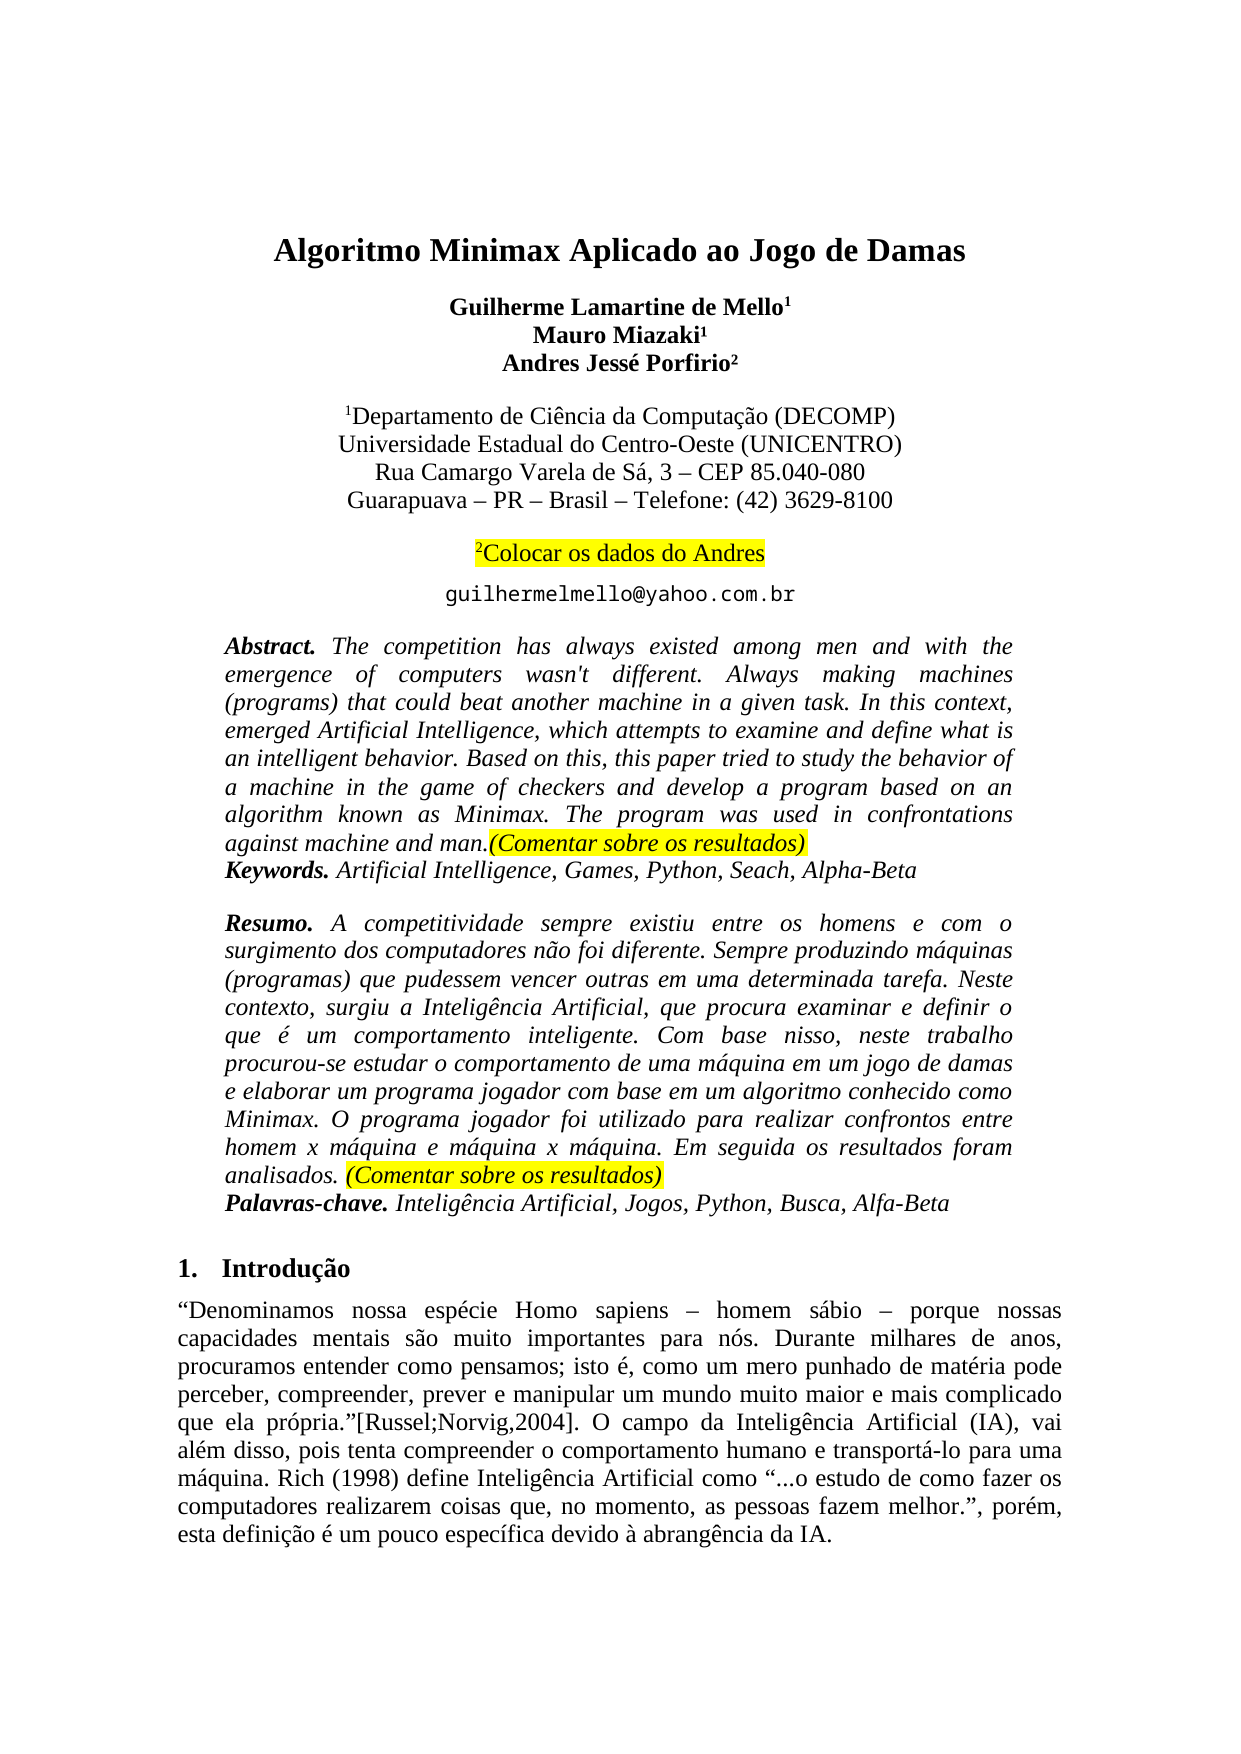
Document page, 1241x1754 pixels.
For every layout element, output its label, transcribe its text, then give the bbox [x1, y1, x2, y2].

text Guilherme Lamartine de Mello1 [177, 293, 1063, 321]
text Keywords. Artificial Intelligence, Games, Python, Seach, Alpha-Beta [224, 856, 1016, 884]
text Rua Camargo Varela de Sá, 3 – CEP 85.040-080 [177, 458, 1063, 486]
text Andres Jessé Porfirio² [177, 349, 1063, 377]
title Introdução [177, 1253, 1063, 1283]
text Abstract. The competition has always existed among men and with the emergence of computers wasn't different. Always making machines (programs) that could beat another machine in a given task. In this context, emerged Artificial Intelligence, which attempts to examine and define what is an intelligent behavior. Based on this, this paper tried to study the behavior of a machine in the game of checkers and develop a program based on an algorithm known as Minimax. The program was used in confrontations against machine and man.(Comentar sobre os resultados) [224, 632, 1016, 856]
text guilhermelmello@yahoo.com.br [177, 579, 1063, 608]
text Universidade Estadual do Centro-Oeste (UNICENTRO) [177, 430, 1063, 458]
text 1Departamento de Ciência da Computação (DECOMP) [177, 402, 1063, 430]
title Algoritmo Minimax Aplicado ao Jogo de Damas [177, 231, 1063, 268]
text Guarapuava – PR – Brasil – Telefone: (42) 3629-8100 [177, 486, 1063, 514]
text Palavras-chave. Inteligência Artificial, Jogos, Python, Busca, Alfa-Beta [224, 1189, 1016, 1217]
text “Denominamos nossa espécie Homo sapiens – homem sábio – porque nossas capacidades mentais são muito importantes para nós. Durante milhares de anos, procuramos entender como pensamos; isto é, como um mero punhado de matéria pode perceber, compreender, prever e manipular um mundo muito maior e mais complicado que ela própria.”[Russel;Norvig,2004]. O campo da Inteligência Artificial (IA), vai além disso, pois tenta compreender o comportamento humano e transportá-lo para uma máquina. Rich (1998) define Inteligência Artificial como “...o estudo de como fazer os computadores realizarem coisas que, no momento, as pessoas fazem melhor.”, porém, esta definição é um pouco específica devido à abrangência da IA. [177, 1296, 1063, 1548]
text Resumo. A competitividade sempre existiu entre os homens e com o surgimento dos computadores não foi diferente. Sempre produzindo máquinas (programas) que pudessem vencer outras em uma determinada tarefa. Neste contexto, surgiu a Inteligência Artificial, que procura examinar e definir o que é um comportamento inteligente. Com base nisso, neste trabalho procurou-se estudar o comportamento de uma máquina em um jogo de damas e elaborar um programa jogador com base em um algoritmo conhecido como Minimax. O programa jogador foi utilizado para realizar confrontos entre homem x máquina e máquina x máquina. Em seguida os resultados foram analisados. (Comentar sobre os resultados) [224, 908, 1016, 1189]
text Mauro Miazaki¹ [177, 321, 1063, 349]
text 2Colocar os dados do Andres [177, 539, 1063, 567]
